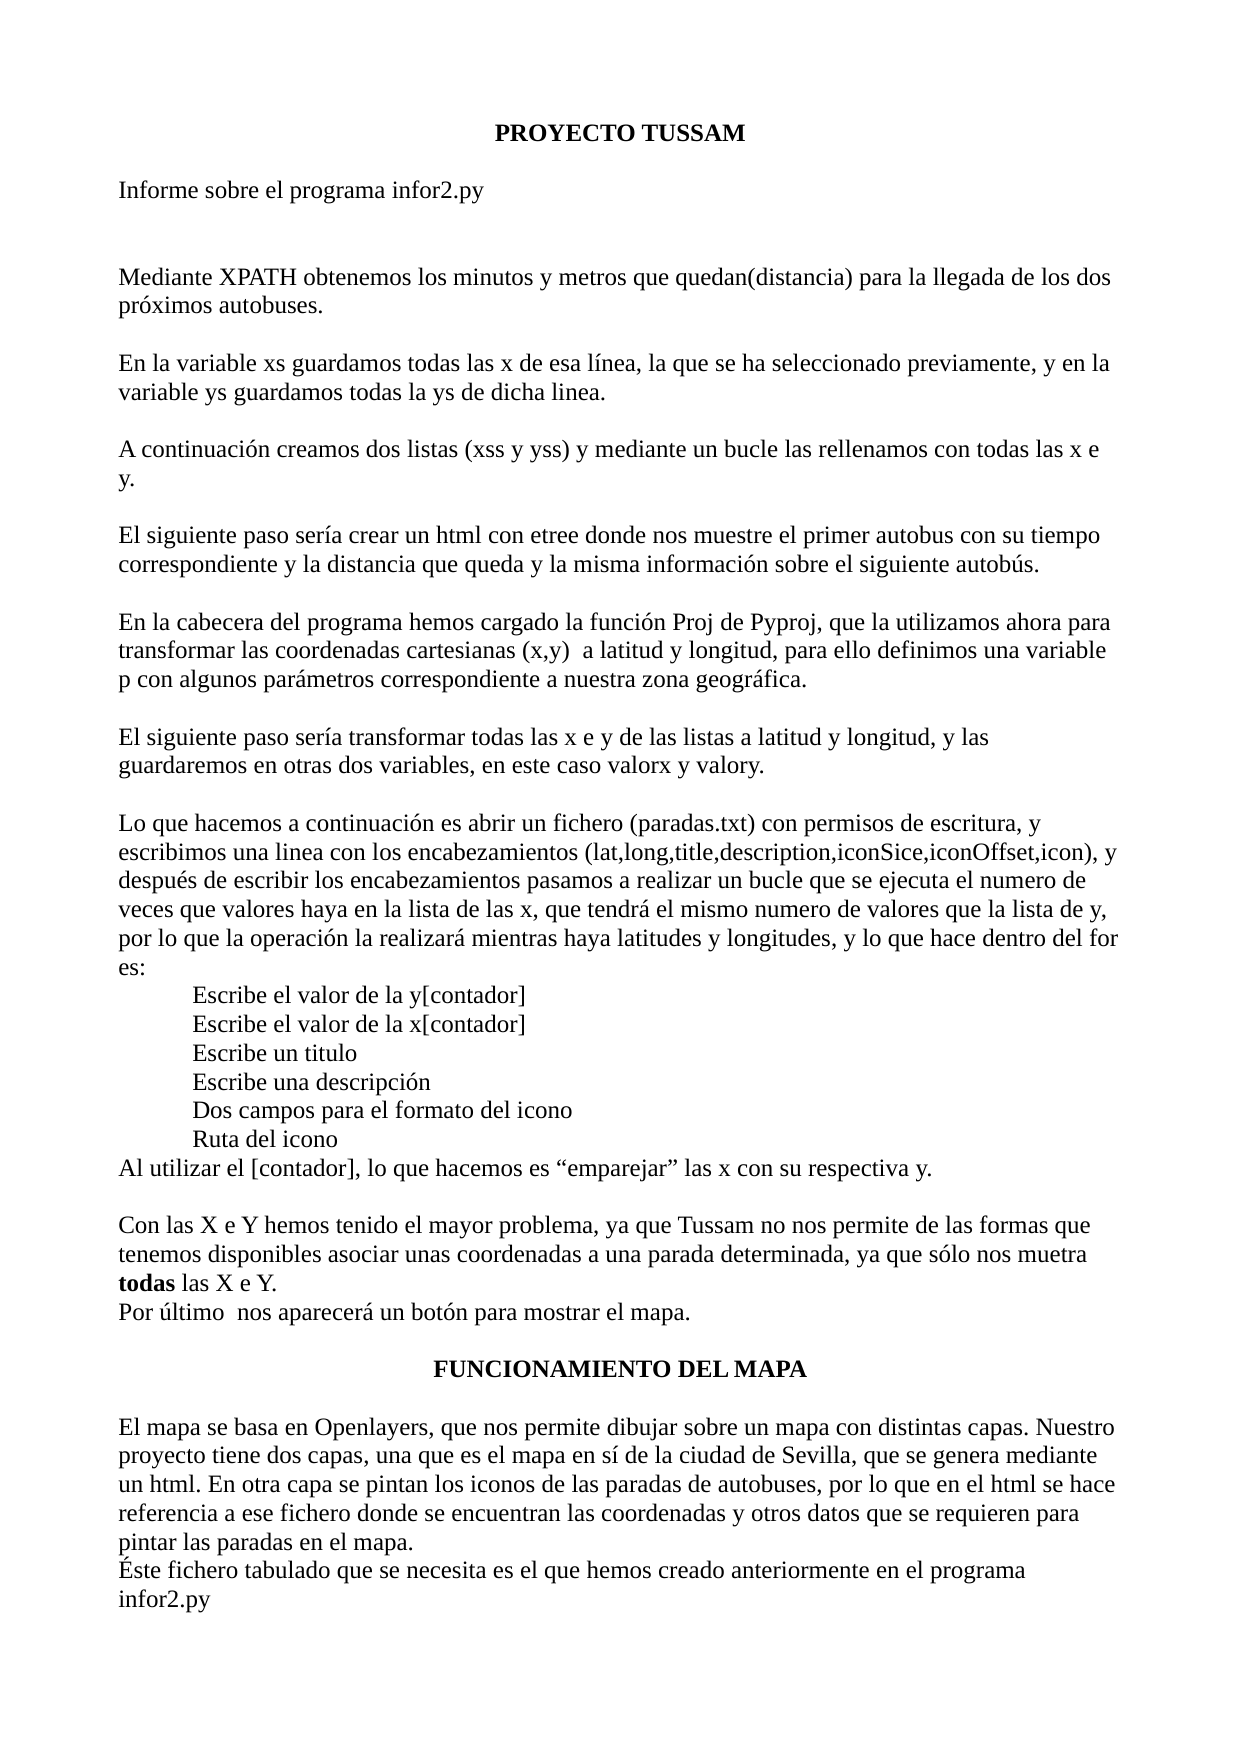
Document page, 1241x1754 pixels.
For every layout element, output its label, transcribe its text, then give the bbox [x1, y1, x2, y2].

text Por último nos aparecerá un botón para mostrar el mapa. [118, 1297, 1122, 1326]
text Escribe el valor de la x[contador] [118, 1009, 1122, 1038]
text Ruta del icono [118, 1124, 1122, 1153]
text En la variable xs guardamos todas las x de esa línea, la que se ha seleccionado previamente, y en la variable ys guardamos todas la ys de dicha linea. [118, 348, 1122, 406]
text Escribe el valor de la y[contador] [118, 981, 1122, 1009]
text PROYECTO TUSSAM [118, 118, 1122, 147]
text Dos campos para el formato del icono [118, 1096, 1122, 1124]
text Éste fichero tabulado que se necesita es el que hemos creado anteriormente en el programa infor2.py [118, 1556, 1122, 1613]
text El siguiente paso sería transformar todas las x e y de las listas a latitud y longitud, y las guardaremos en otras dos variables, en este caso valorx y valory. [118, 722, 1122, 779]
text Informe sobre el programa infor2.py [118, 176, 1122, 204]
text El siguiente paso sería crear un html con etree donde nos muestre el primer autobus con su tiempo correspondiente y la distancia que queda y la misma información sobre el siguiente autobús. [118, 521, 1122, 578]
text En la cabecera del programa hemos cargado la función Proj de Pyproj, que la utilizamos ahora para transformar las coordenadas cartesianas (x,y) a latitud y longitud, para ello definimos una variable p con algunos parámetros correspondiente a nuestra zona geográfica. [118, 607, 1122, 693]
text Mediante XPATH obtenemos los minutos y metros que quedan(distancia) para la llegada de los dos próximos autobuses. [118, 262, 1122, 319]
text A continuación creamos dos listas (xss y yss) y mediante un bucle las rellenamos con todas las x e y. [118, 434, 1122, 492]
text Con las X e Y hemos tenido el mayor problema, ya que Tussam no nos permite de las formas que tenemos disponibles asociar unas coordenadas a una parada determinada, ya que sólo nos muetra todas las X e Y. [118, 1211, 1122, 1297]
text Escribe un titulo [118, 1038, 1122, 1067]
text El mapa se basa en Openlayers, que nos permite dibujar sobre un mapa con distintas capas. Nuestro proyecto tiene dos capas, una que es el mapa en sí de la ciudad de Sevilla, que se genera mediante un html. En otra capa se pintan los iconos de las paradas de autobuses, por lo que en el html se hace referencia a ese fichero donde se encuentran las coordenadas y otros datos que se requieren para pintar las paradas en el mapa. [118, 1412, 1122, 1556]
text FUNCIONAMIENTO DEL MAPA [118, 1354, 1122, 1383]
text Escribe una descripción [118, 1067, 1122, 1096]
text Al utilizar el [contador], lo que hacemos es “emparejar” las x con su respectiva y. [118, 1153, 1122, 1182]
text Lo que hacemos a continuación es abrir un fichero (paradas.txt) con permisos de escritura, y escribimos una linea con los encabezamientos (lat,long,title,description,iconSice,iconOffset,icon), y después de escribir los encabezamientos pasamos a realizar un bucle que se ejecuta el numero de veces que valores haya en la lista de las x, que tendrá el mismo numero de valores que la lista de y, por lo que la operación la realizará mientras haya latitudes y longitudes, y lo que hace dentro del for es: [118, 808, 1122, 981]
